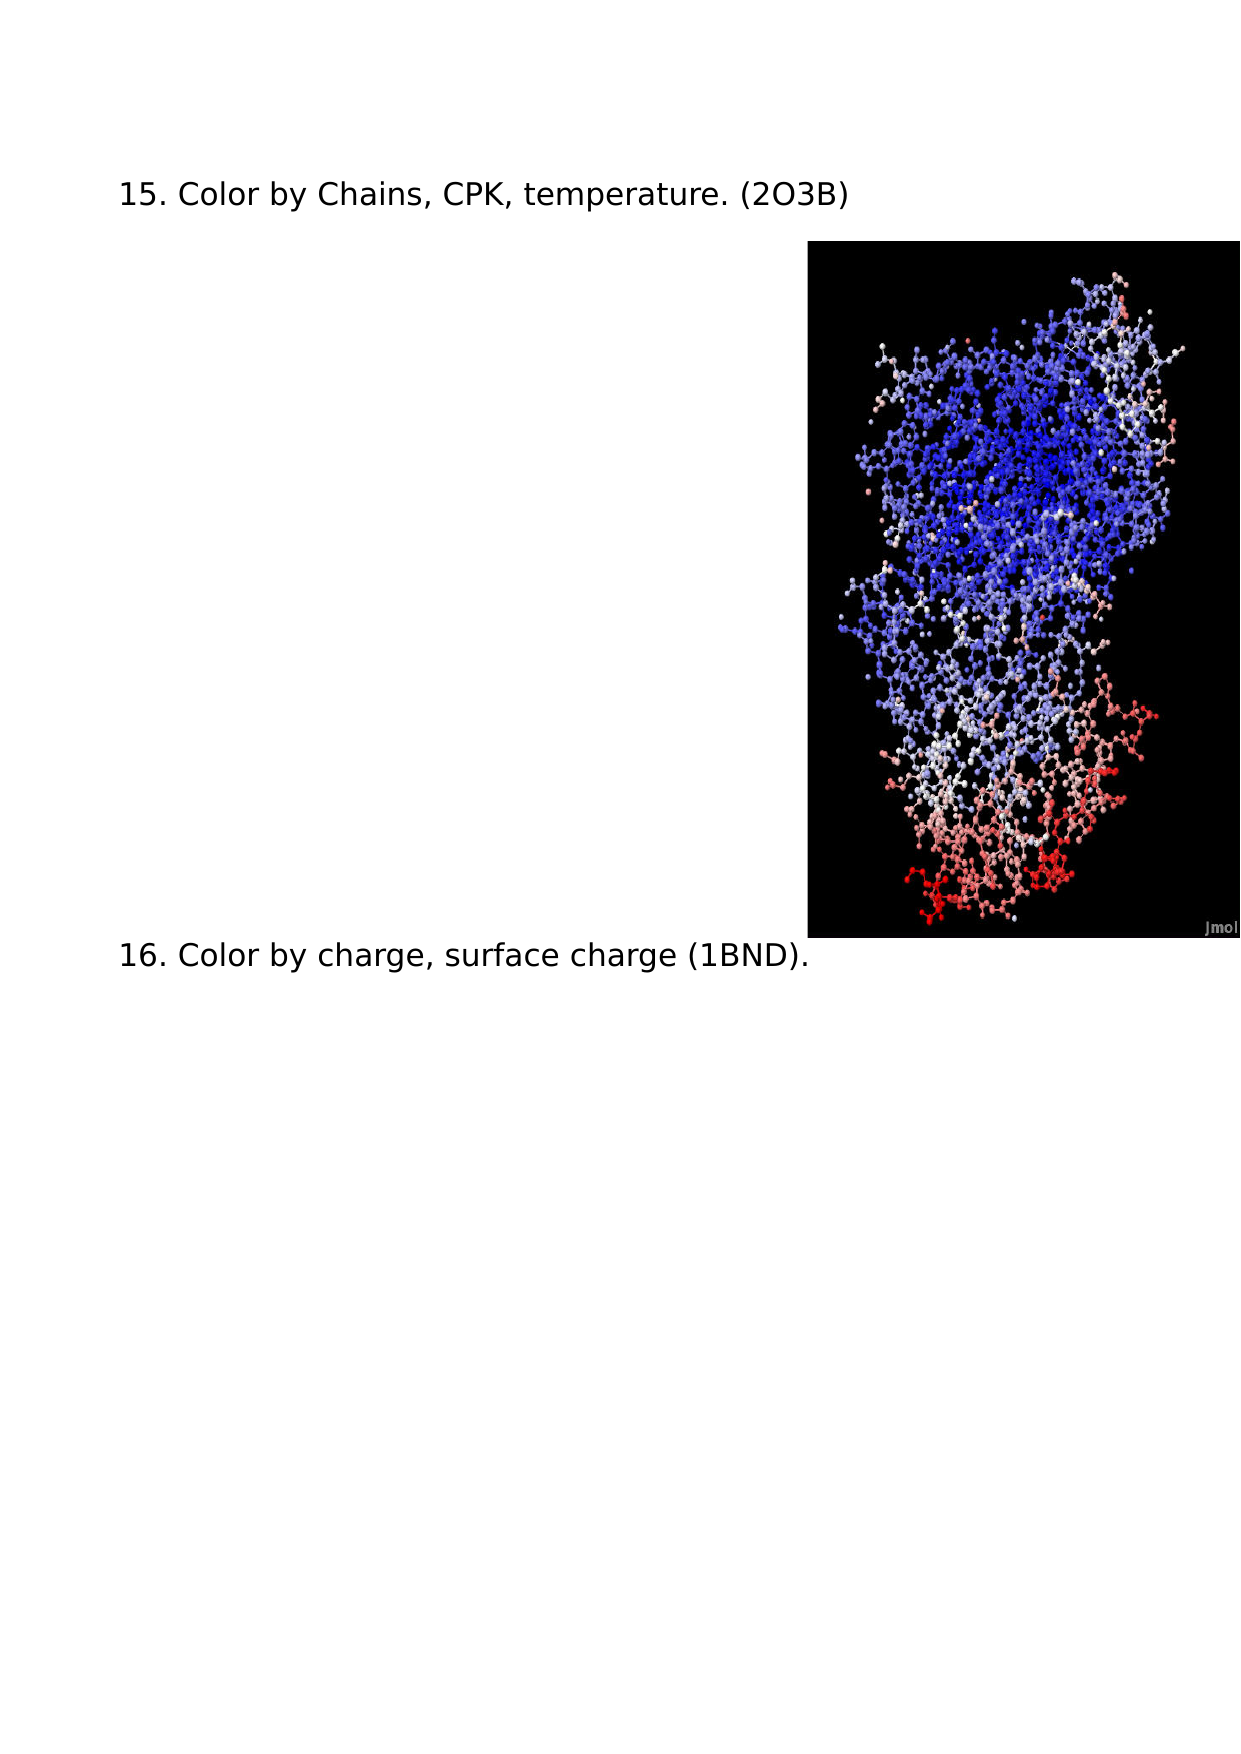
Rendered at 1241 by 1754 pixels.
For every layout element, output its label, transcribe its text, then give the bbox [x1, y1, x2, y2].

picture [807, 241, 1240, 938]
text 15. Color by Chains, CPK, temperature. (2O3B) [118, 176, 1150, 213]
text 16. Color by charge, surface charge (1BND). [118, 721, 1150, 974]
